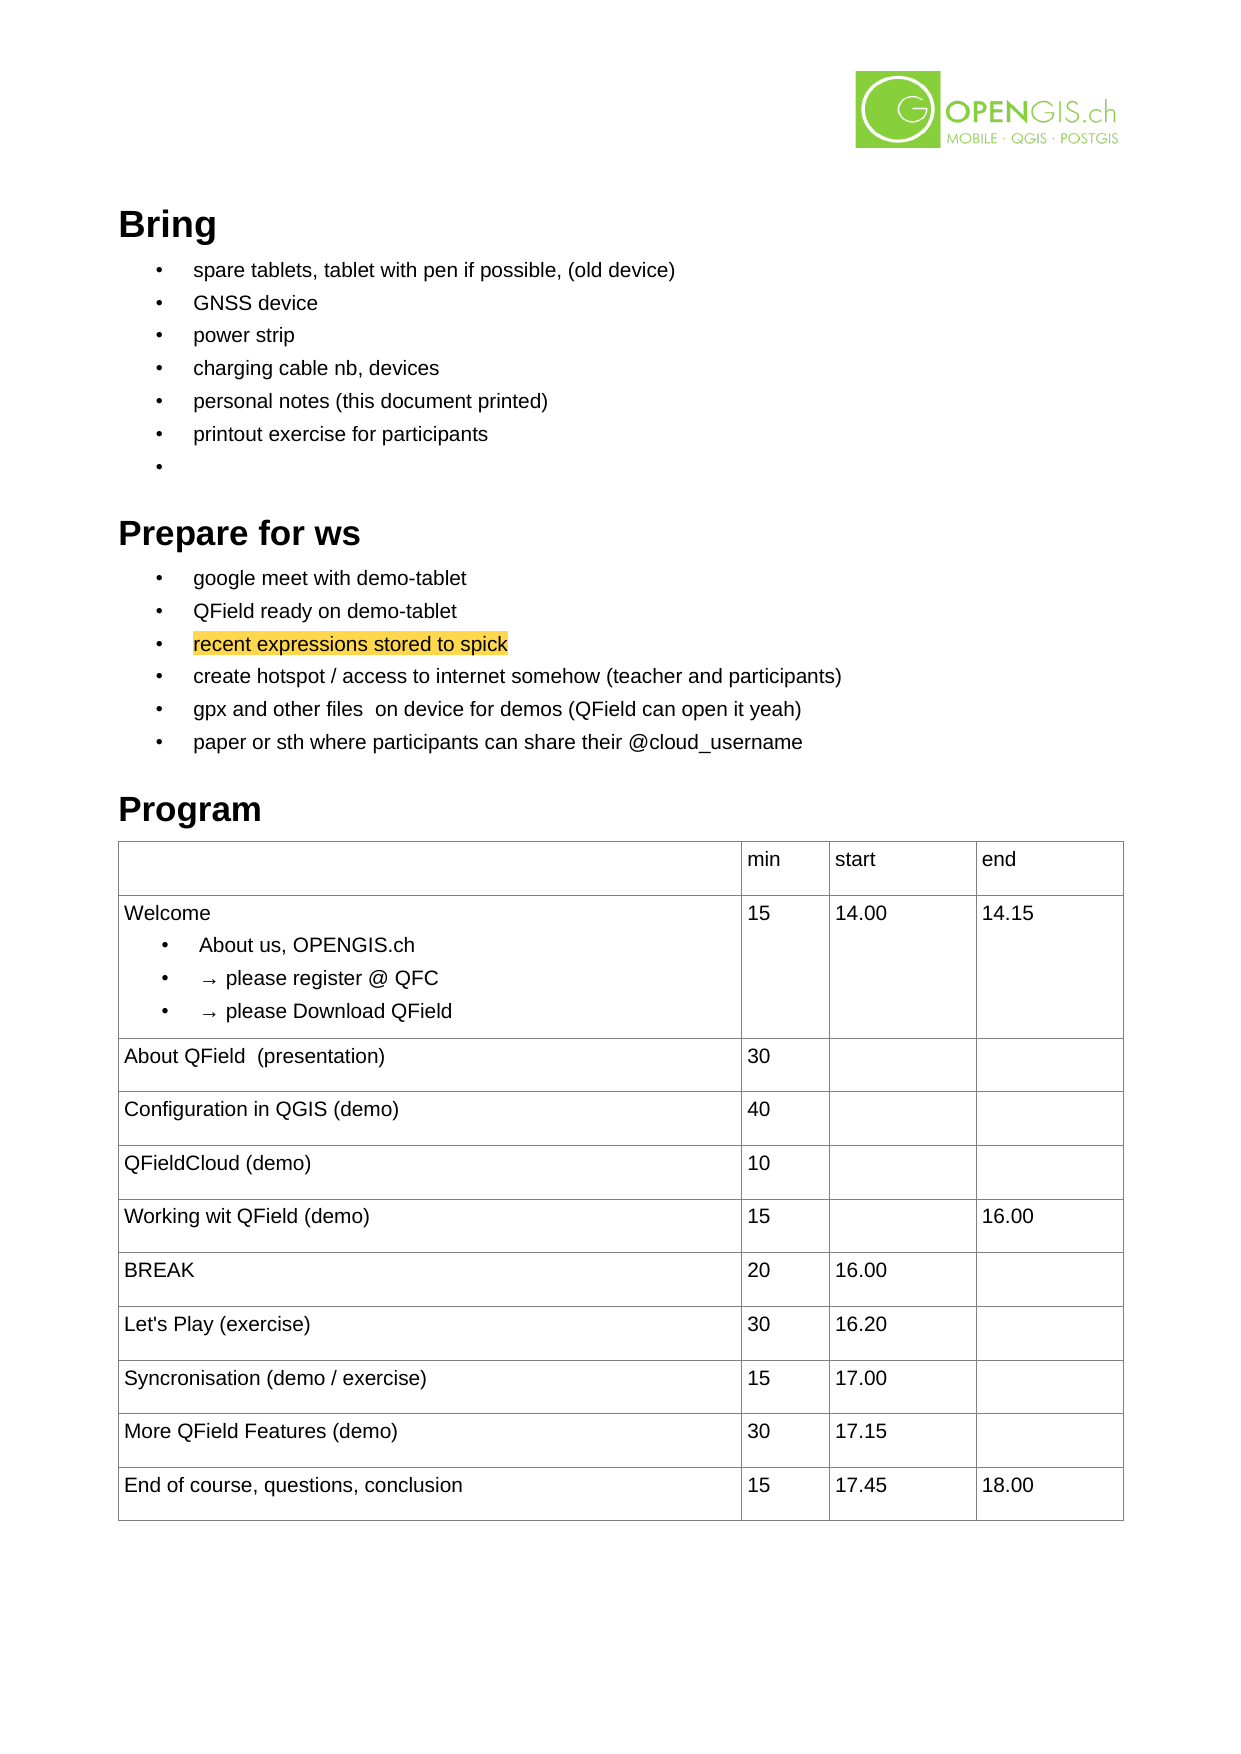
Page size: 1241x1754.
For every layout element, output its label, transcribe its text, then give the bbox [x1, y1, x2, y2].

table_cell 16.00 [977, 1200, 1123, 1252]
table_cell 14.15 [977, 896, 1123, 1038]
table_cell More QField Features (demo) [119, 1414, 741, 1467]
list recent expressions stored to spick [156, 631, 1122, 656]
list QField ready on demo-tablet [156, 598, 1122, 623]
table_cell 15 [742, 896, 829, 1038]
table_cell 10 [742, 1146, 829, 1198]
table_header min [742, 842, 829, 894]
list GNSS device [156, 290, 1122, 314]
table_cell [977, 1146, 1123, 1198]
list spare tablets, tablet with pen if possible, (old device) [156, 257, 1122, 282]
table_cell Configuration in QGIS (demo) [119, 1092, 741, 1145]
list personal notes (this document printed) [156, 389, 1122, 413]
table_cell [830, 1092, 976, 1145]
table_header [119, 842, 741, 894]
list paper or sth where participants can share their @cloud_username [156, 730, 1122, 754]
table_cell 16.00 [830, 1253, 976, 1306]
table_cell Working wit QField (demo) [119, 1200, 741, 1252]
table_cell [830, 1039, 976, 1091]
list google meet with demo-tablet [156, 566, 1122, 590]
table_cell 14.00 [830, 896, 976, 1038]
table_cell 40 [742, 1092, 829, 1145]
table_cell 17.45 [830, 1468, 976, 1520]
table_cell 15 [742, 1200, 829, 1252]
list printout exercise for participants [156, 422, 1122, 446]
subtitle Bring [118, 201, 1122, 245]
table_cell BREAK [119, 1253, 741, 1306]
table_cell [977, 1092, 1123, 1145]
table_cell Let's Play (exercise) [119, 1307, 741, 1359]
table_cell [977, 1414, 1123, 1467]
list create hotspot / access to internet somehow (teacher and participants) [156, 664, 1122, 688]
table_cell 15 [742, 1361, 829, 1413]
table_cell [977, 1361, 1123, 1413]
table_cell 30 [742, 1039, 829, 1091]
table_header end [977, 842, 1123, 894]
table_cell End of course, questions, conclusion [119, 1468, 741, 1520]
table_cell 30 [742, 1307, 829, 1359]
table_cell QFieldCloud (demo) [119, 1146, 741, 1198]
table_cell 17.00 [830, 1361, 976, 1413]
list gpx and other files on device for demos (QField can open it yeah) [156, 697, 1122, 721]
list power strip [156, 323, 1122, 347]
subtitle Program [118, 788, 1122, 828]
table_cell 18.00 [977, 1468, 1123, 1520]
table_cell Welcome About us, OPENGIS.ch → please register @ QFC → please Download QField [119, 896, 741, 1038]
table_cell [830, 1200, 976, 1252]
picture [855, 71, 1124, 148]
table_cell [830, 1146, 976, 1198]
table_cell 20 [742, 1253, 829, 1306]
table_cell [977, 1039, 1123, 1091]
table_cell 30 [742, 1414, 829, 1467]
table_cell 16.20 [830, 1307, 976, 1359]
table_cell 15 [742, 1468, 829, 1520]
list charging cable nb, devices [156, 356, 1122, 380]
table_header start [830, 842, 976, 894]
table_cell Syncronisation (demo / exercise) [119, 1361, 741, 1413]
table_cell 17.15 [830, 1414, 976, 1467]
table_cell [977, 1307, 1123, 1359]
table_cell [977, 1253, 1123, 1306]
table_cell About QField (presentation) [119, 1039, 741, 1091]
subtitle Prepare for ws [118, 513, 1122, 553]
